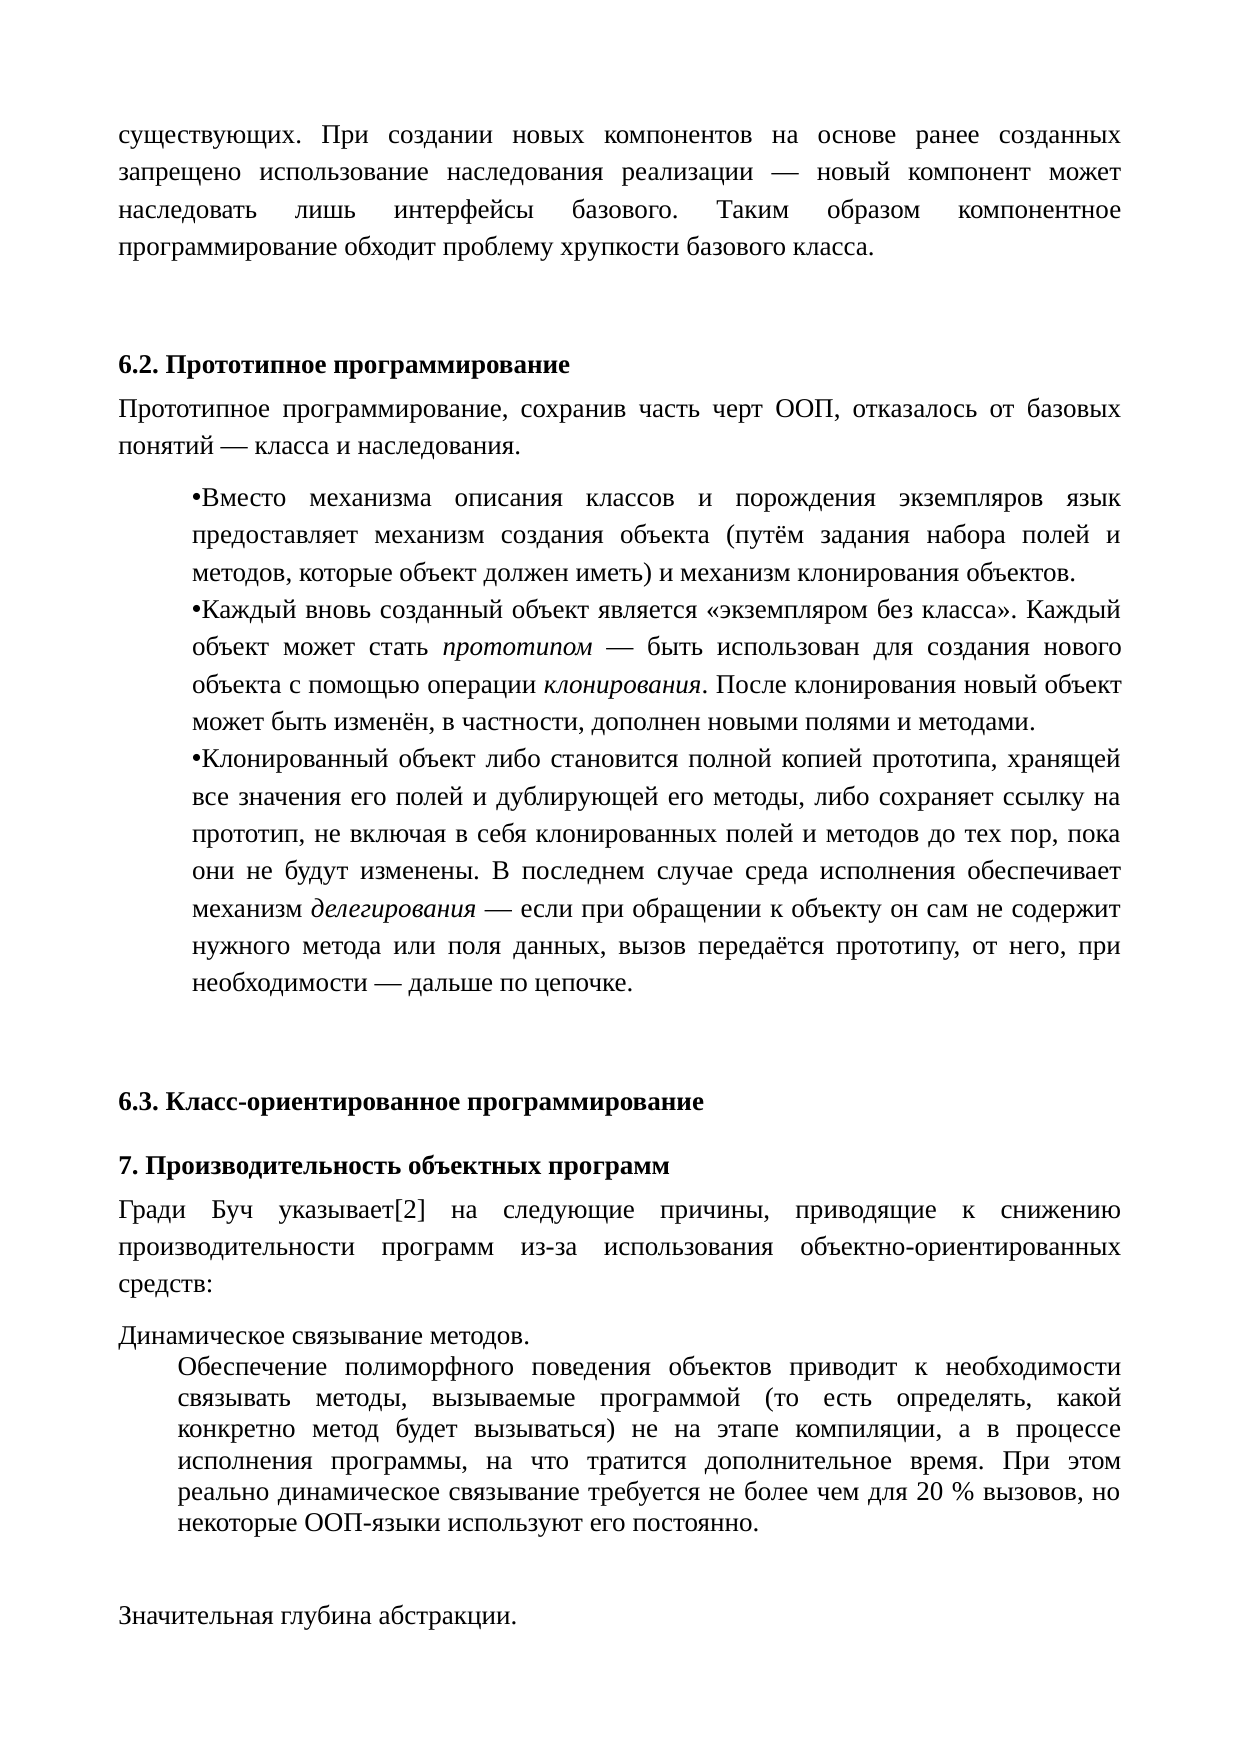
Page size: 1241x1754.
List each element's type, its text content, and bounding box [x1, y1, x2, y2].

text существующих. При создании новых компонентов на основе ранее созданных запрещено использование наследования реализации — новый компонент может наследовать лишь интерфейсы базового. Таким образом компонентное программирование обходит проблему хрупкости базового класса. [118, 118, 1122, 261]
list Вместо механизма описания классов и порождения экземпляров язык предоставляет механизм создания объекта (путём задания набора полей и методов, которые объект должен иметь) и механизм клонирования объектов. [118, 481, 1122, 587]
subtitle Динамическое связывание методов. [118, 1319, 1122, 1350]
subtitle 6.3. Класс-ориентированное программирование [118, 1084, 1122, 1116]
list Обеспечение полиморфного поведения объектов приводит к необходимости связывать методы, вызываемые программой (то есть определять, какой конкретно метод будет вызываться) не на этапе компиляции, а в процессе исполнения программы, на что тратится дополнительное время. При этом реально динамическое связывание требуется не более чем для 20 % вызовов, но некоторые ООП-языки используют его постоянно. [177, 1350, 1122, 1537]
subtitle 6.2. Прототипное программирование [118, 348, 1122, 379]
list Клонированный объект либо становится полной копией прототипа, хранящей все значения его полей и дублирующей его методы, либо сохраняет ссылку на прототип, не включая в себя клонированных полей и методов до тех пор, пока они не будут изменены. В последнем случае среда исполнения обеспечивает механизм делегирования — если при обращении к объекту он сам не содержит нужного метода или поля данных, вызов передаётся прототипу, от него, при необходимости — дальше по цепочке. [118, 742, 1122, 997]
text Прототипное программирование, сохранив часть черт ООП, отказалось от базовых понятий — класса и наследования. [118, 392, 1122, 460]
list Каждый вновь созданный объект является «экземпляром без класса». Каждый объект может стать прототипом — быть использован для создания нового объекта с помощью операции клонирования. После клонирования новый объект может быть изменён, в частности, дополнен новыми полями и методами. [118, 593, 1122, 736]
subtitle Значительная глубина абстракции. [118, 1599, 1122, 1631]
subtitle 7. Производительность объектных программ [118, 1149, 1122, 1180]
text Гради Буч указывает[2] на следующие причины, приводящие к снижению производительности программ из-за использования объектно-ориентированных средств: [118, 1193, 1122, 1298]
